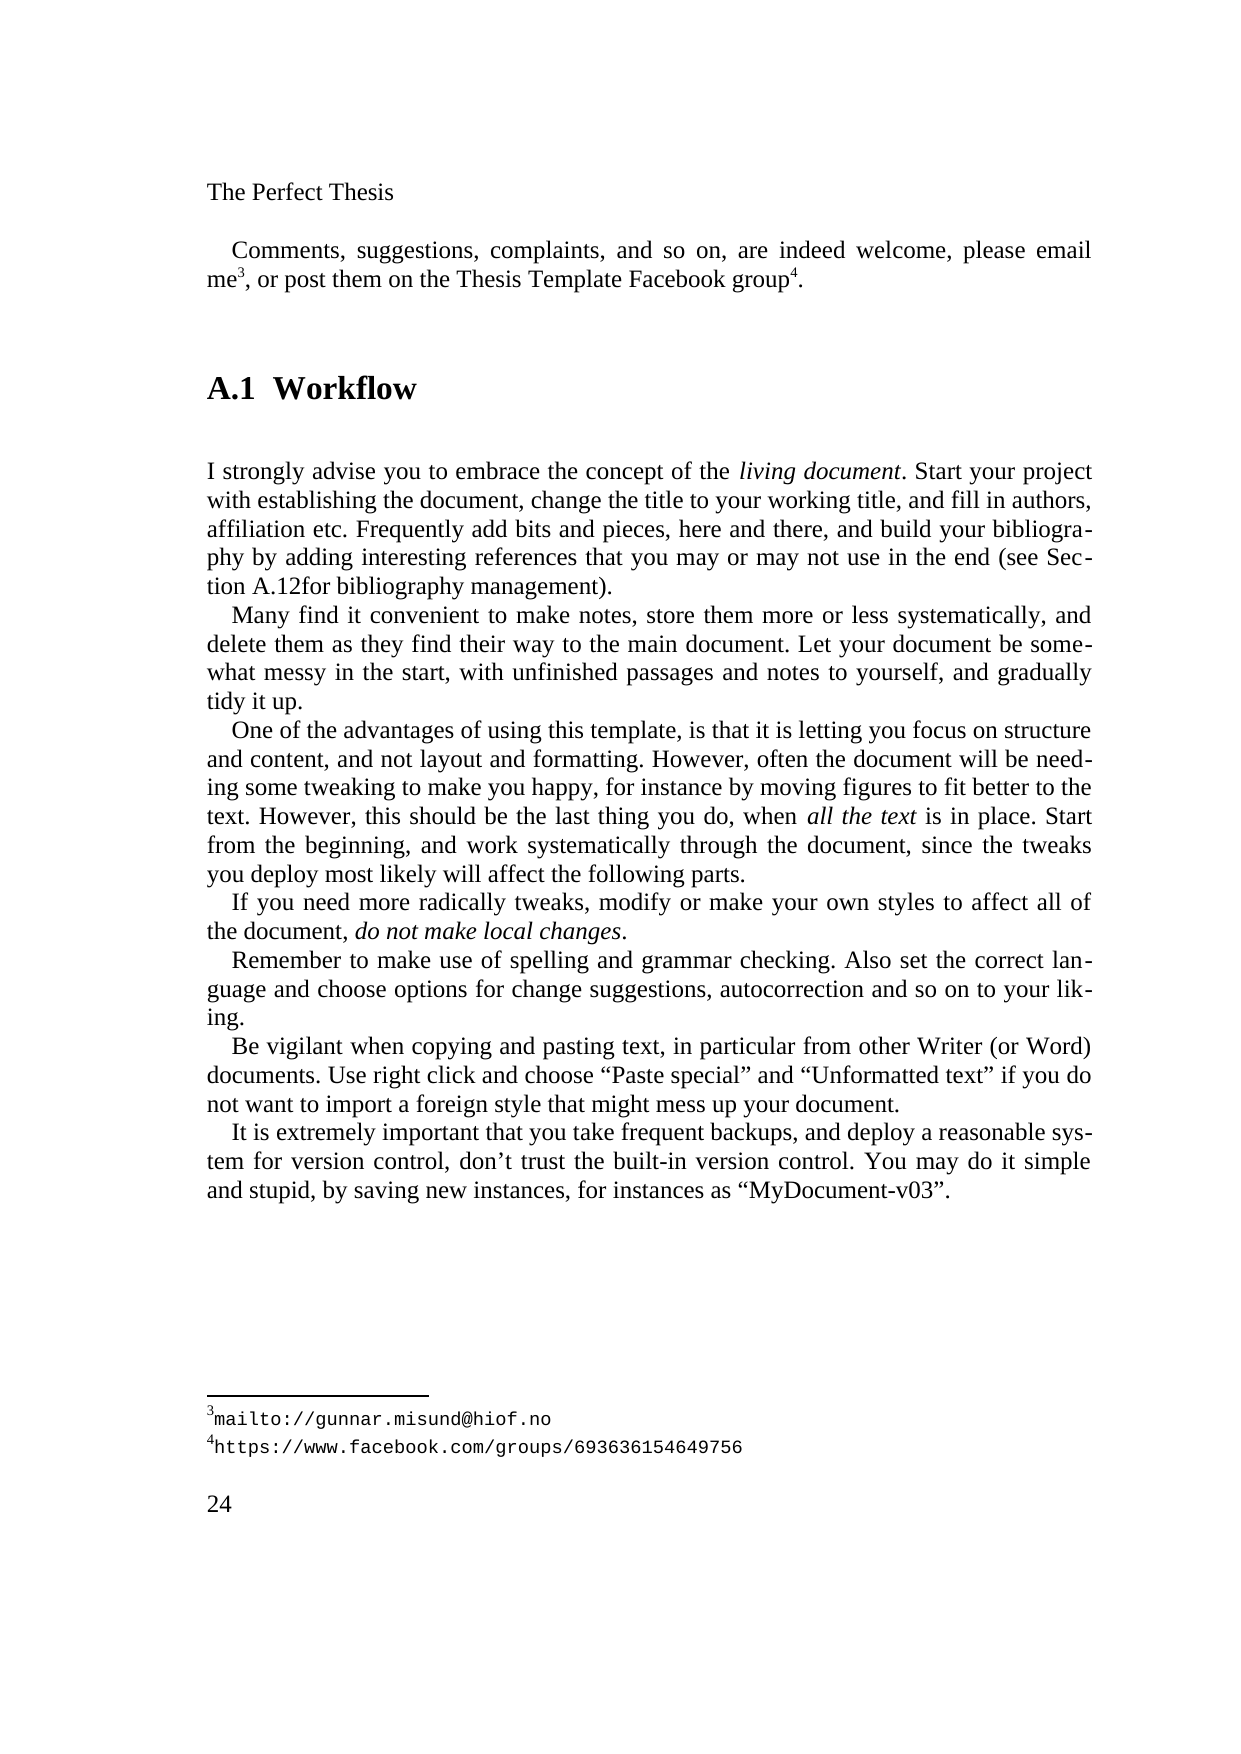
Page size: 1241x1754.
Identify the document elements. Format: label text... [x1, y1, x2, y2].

text Be vigilant when copying and pasting text, in particular from other Writer (or Word) documents. Use right click and choose “Paste special” and “Unformatted text” if you do not want to import a foreign style that might mess up your document. [207, 1031, 1093, 1117]
text Comments, suggestions, complaints, and so on, are indeed welcome, please email me, or post them on the Thesis Template Facebook group. [207, 235, 1093, 293]
text Remember to make use of spelling and grammar checking. Also set the correct lan­guage and choose options for change suggestions, autocorrection and so on to your lik­ing. [207, 945, 1093, 1031]
text One of the advantages of using this template, is that it is letting you focus on structure and content, and not layout and formatting. However, often the document will be need­ing some tweaking to make you happy, for instance by moving figures to fit better to the text. However, this should be the last thing you do, when all the text is in place. Start from the beginning, and work systematically through the document, since the tweaks you deploy most likely will affect the following parts. [207, 715, 1093, 887]
subtitle Workflow [207, 368, 1093, 406]
text Many find it convenient to make notes, store them more or less systematically, and delete them as they find their way to the main document. Let your document be some­what messy in the start, with unfinished passages and notes to yourself, and gradually tidy it up. [207, 600, 1093, 715]
text https://www.facebook.com/groups/693636154649756 [207, 1431, 1093, 1459]
text If you need more radically tweaks, modify or make your own styles to affect all of the document, do not make local changes. [207, 887, 1093, 945]
text I strongly advise you to embrace the concept of the living document. Start your project with establishing the document, change the title to your working title, and fill in authors, affiliation etc. Frequently add bits and pieces, here and there, and build your bibliogra­phy by adding interesting references that you may or may not use in the end (see Sec­tion A.12for bibliography management). [207, 456, 1093, 600]
text It is extremely important that you take frequent backups, and deploy a reasonable sys­tem for version control, don’t trust the built-in version control. You may do it simple and stupid, by saving new instances, for instances as “MyDocument-v03”. [207, 1117, 1093, 1204]
text mailto://gunnar.misund@hiof.no [207, 1402, 1093, 1431]
